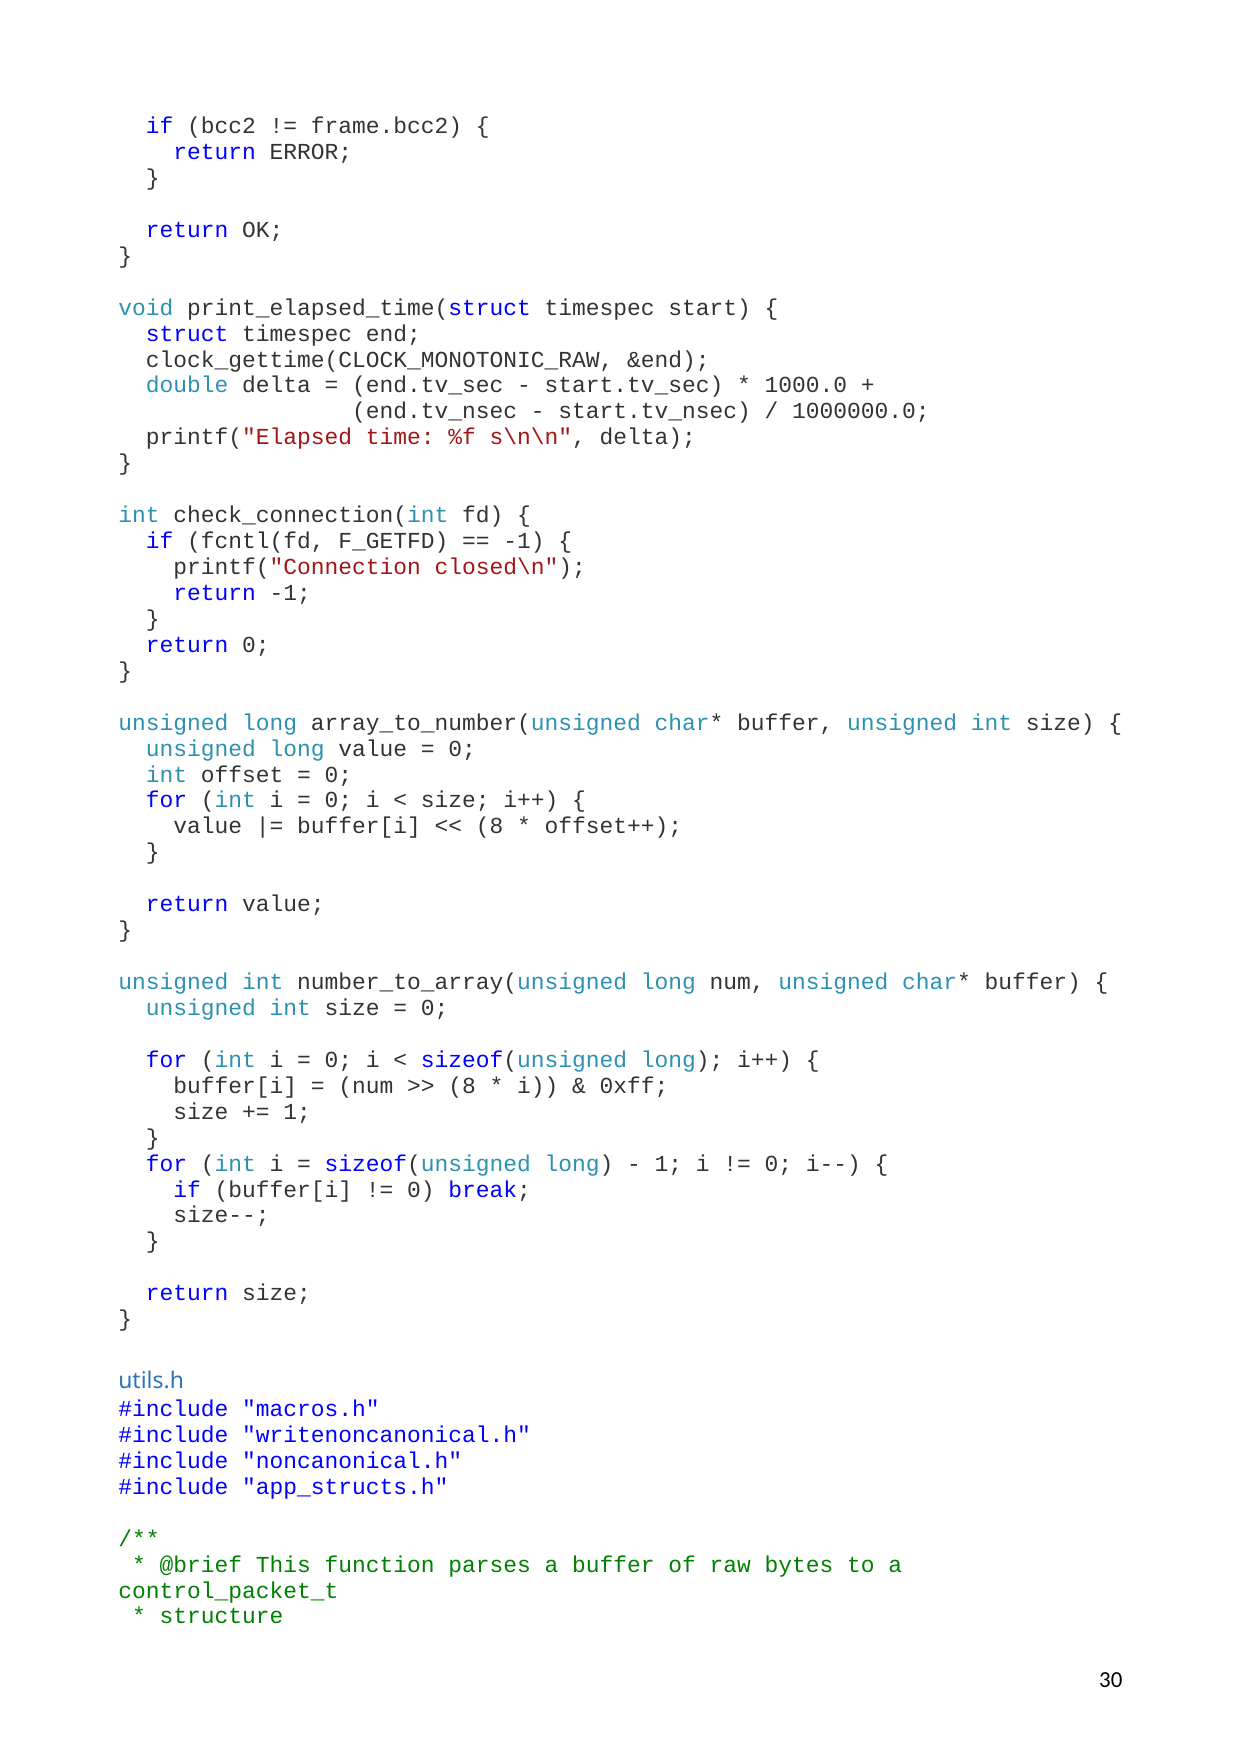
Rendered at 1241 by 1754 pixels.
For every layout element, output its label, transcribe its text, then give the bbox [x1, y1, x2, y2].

text #include "macros.h" [118, 1397, 1122, 1423]
text size += 1; [118, 1100, 1122, 1126]
text } [118, 1230, 1122, 1256]
text * structure [118, 1605, 1122, 1631]
text } [118, 1308, 1122, 1333]
text if (buffer[i] != 0) break; [118, 1178, 1122, 1204]
subtitle utils.h [118, 1364, 1122, 1395]
text unsigned long array_to_number(unsigned char* buffer, unsigned int size) { [118, 711, 1122, 737]
text } [118, 244, 1122, 270]
text return -1; [118, 581, 1122, 607]
text if (bcc2 != frame.bcc2) { [118, 114, 1122, 140]
text #include "writenoncanonical.h" [118, 1423, 1122, 1449]
text } [118, 841, 1122, 867]
text int check_connection(int fd) { [118, 503, 1122, 529]
text value |= buffer[i] << (8 * offset++); [118, 815, 1122, 841]
text unsigned long value = 0; [118, 737, 1122, 763]
text for (int i = sizeof(unsigned long) - 1; i != 0; i--) { [118, 1152, 1122, 1178]
text return OK; [118, 218, 1122, 244]
text printf("Elapsed time: %f s\n\n", delta); [118, 426, 1122, 452]
text if (fcntl(fd, F_GETFD) == -1) { [118, 529, 1122, 555]
text #include "noncanonical.h" [118, 1449, 1122, 1475]
text } [118, 166, 1122, 192]
text return value; [118, 893, 1122, 918]
text return 0; [118, 633, 1122, 659]
text return size; [118, 1282, 1122, 1308]
text } [118, 659, 1122, 685]
text return ERROR; [118, 140, 1122, 166]
text size--; [118, 1204, 1122, 1230]
text (end.tv_nsec - start.tv_nsec) / 1000000.0; [118, 400, 1122, 426]
text double delta = (end.tv_sec - start.tv_sec) * 1000.0 + [118, 374, 1122, 400]
text printf("Connection closed\n"); [118, 555, 1122, 581]
text #include "app_structs.h" [118, 1475, 1122, 1501]
text void print_elapsed_time(struct timespec start) { [118, 296, 1122, 322]
text } [118, 452, 1122, 478]
text } [118, 918, 1122, 944]
text } [118, 1126, 1122, 1152]
text /** [118, 1527, 1122, 1553]
text buffer[i] = (num >> (8 * i)) & 0xff; [118, 1074, 1122, 1100]
text clock_gettime(CLOCK_MONOTONIC_RAW, &end); [118, 348, 1122, 374]
text for (int i = 0; i < size; i++) { [118, 789, 1122, 815]
text } [118, 607, 1122, 633]
text * @brief This function parses a buffer of raw bytes to a control_packet_t [118, 1553, 1122, 1605]
text unsigned int number_to_array(unsigned long num, unsigned char* buffer) { [118, 970, 1122, 996]
text struct timespec end; [118, 322, 1122, 348]
text for (int i = 0; i < sizeof(unsigned long); i++) { [118, 1048, 1122, 1074]
text int offset = 0; [118, 763, 1122, 789]
text unsigned int size = 0; [118, 996, 1122, 1022]
